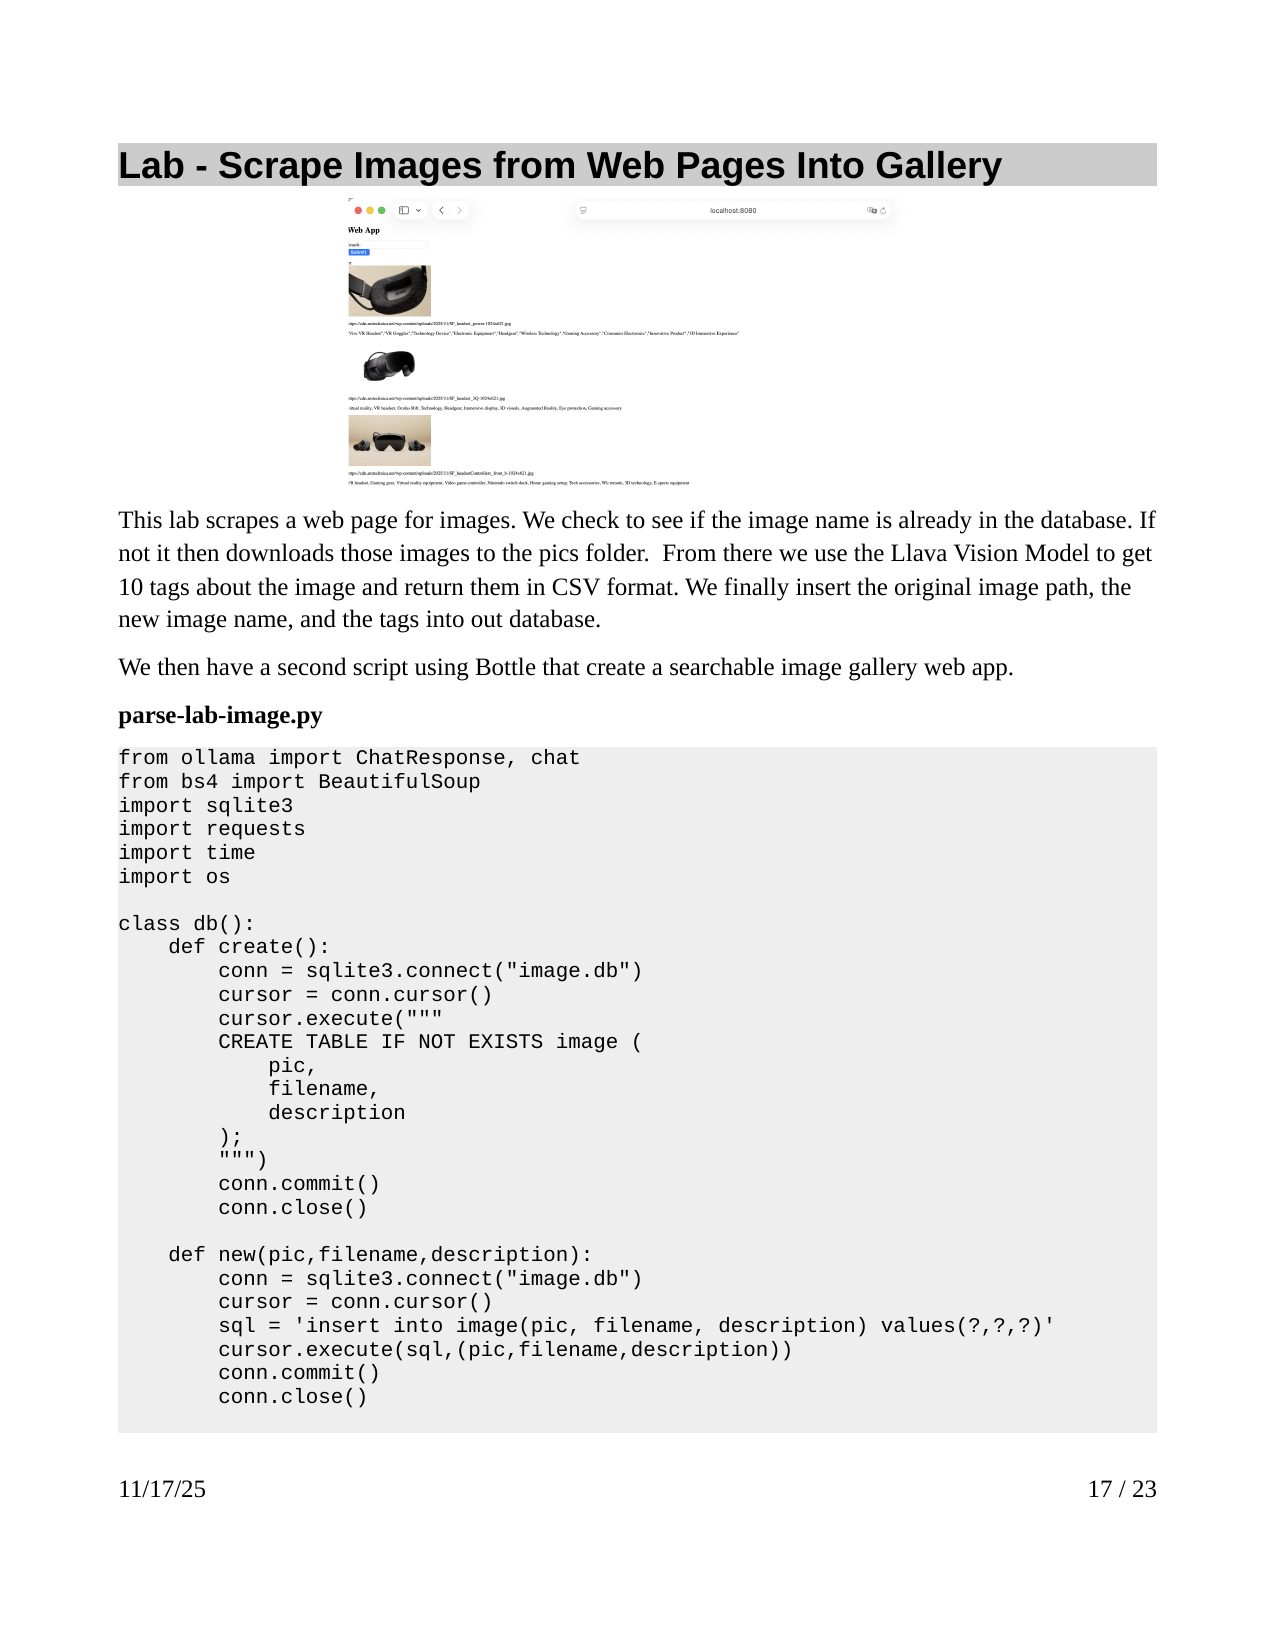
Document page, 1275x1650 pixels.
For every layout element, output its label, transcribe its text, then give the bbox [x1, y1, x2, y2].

text cursor = conn.cursor() [118, 1291, 1157, 1315]
text import sqlite3 [118, 795, 1157, 818]
text class db(): [118, 913, 1157, 937]
text parse-lab-image.py [118, 700, 1157, 728]
picture [348, 198, 927, 489]
text conn.commit() [118, 1362, 1157, 1386]
text cursor = conn.cursor() [118, 984, 1157, 1007]
text ); [118, 1126, 1157, 1149]
text sql = 'insert into image(pic, filename, description) values(?,?,?)' [118, 1315, 1157, 1338]
text def create(): [118, 937, 1157, 960]
text conn = sqlite3.connect("image.db") [118, 960, 1157, 984]
text def new(pic,filename,description): [118, 1244, 1157, 1268]
text import os [118, 866, 1157, 889]
text conn.close() [118, 1386, 1157, 1409]
subtitle Lab - Scrape Images from Web Pages Into Gallery [118, 143, 1157, 186]
text pic, [118, 1055, 1157, 1078]
text conn.commit() [118, 1173, 1157, 1197]
text import requests [118, 818, 1157, 842]
text conn.close() [118, 1197, 1157, 1220]
text from bs4 import BeautifulSoup [118, 771, 1157, 795]
text cursor.execute(sql,(pic,filename,description)) [118, 1338, 1157, 1362]
text from ollama import ChatResponse, chat [118, 747, 1157, 771]
text filename, [118, 1078, 1157, 1102]
text This lab scrapes a web page for images. We check to see if the image name is already in the database. If not it then downloads those images to the pics folder. From there we use the Llava Vision Model to get 10 tags about the image and return them in CSV format. We finally insert the original image path, the new image name, and the tags into out database. [118, 199, 1157, 633]
text description [118, 1102, 1157, 1126]
text We then have a second script using Bottle that create a searchable image gallery web app. [118, 652, 1157, 681]
text """) [118, 1149, 1157, 1173]
text CREATE TABLE IF NOT EXISTS image ( [118, 1031, 1157, 1055]
text import time [118, 842, 1157, 866]
text cursor.execute(""" [118, 1007, 1157, 1031]
text conn = sqlite3.connect("image.db") [118, 1268, 1157, 1291]
